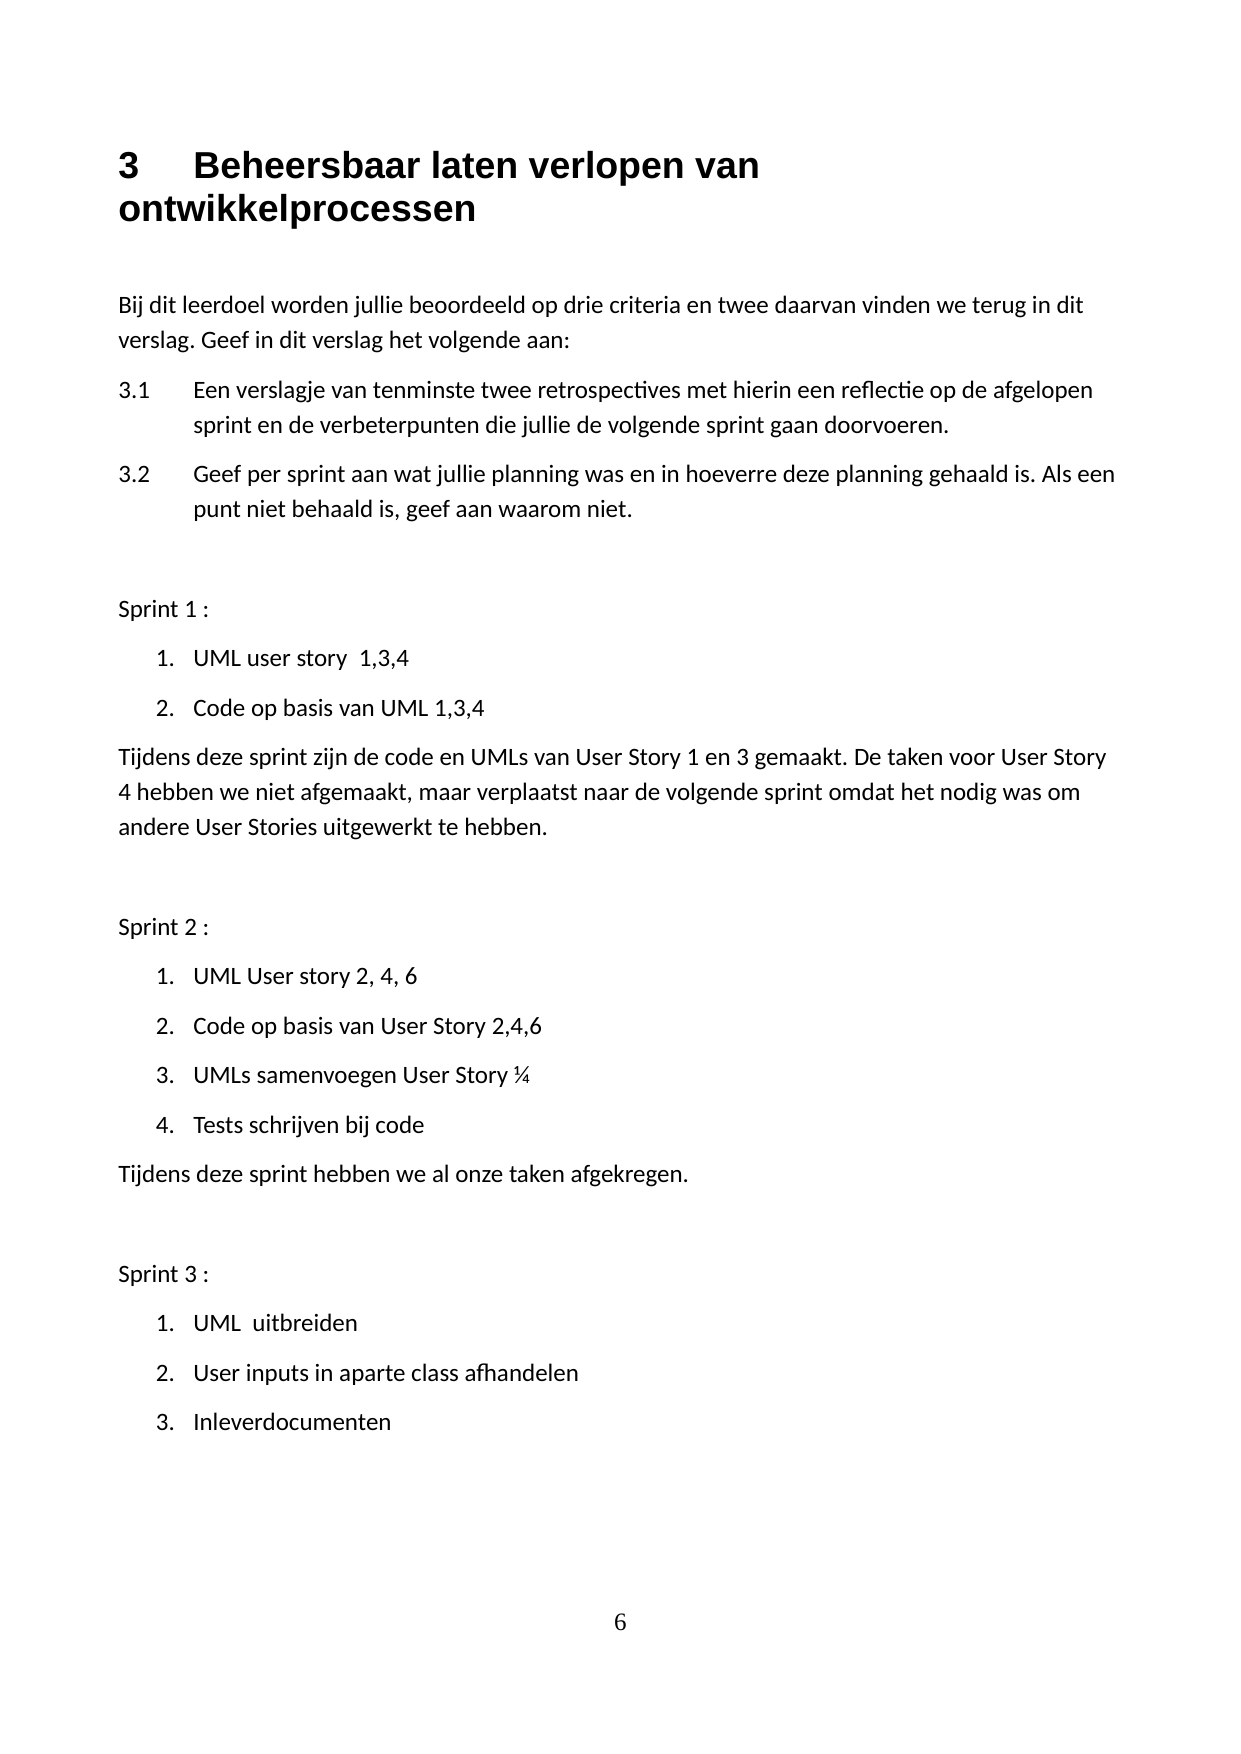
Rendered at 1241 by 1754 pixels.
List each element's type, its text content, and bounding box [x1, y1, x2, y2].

text 3.1 Een verslagje van tenminste twee retrospectives met hierin een reflectie op de afgelopen sprint en de verbeterpunten die jullie de volgende sprint gaan doorvoeren. [118, 374, 1122, 439]
text Tijdens deze sprint hebben we al onze taken afgekregen. [118, 1159, 1122, 1189]
list UML user story 1,3,4 [156, 642, 1122, 673]
text Tijdens deze sprint zijn de code en UMLs van User Story 1 en 3 gemaakt. De taken voor User Story 4 hebben we niet afgemaakt, maar verplaatst naar de volgende sprint omdat het nodig was om andere User Stories uitgewerkt te hebben. [118, 742, 1122, 842]
list Code op basis van User Story 2,4,6 [156, 1010, 1122, 1040]
text 3.2 Geef per sprint aan wat jullie planning was en in hoeverre deze planning gehaald is. Als een punt niet behaald is, geef aan waarom niet. [118, 459, 1122, 524]
list Tests schrijven bij code [156, 1109, 1122, 1139]
list Code op basis van UML 1,3,4 [156, 692, 1122, 722]
text Sprint 1 : [118, 593, 1122, 623]
list UML uitbreiden [156, 1307, 1122, 1338]
list UML User story 2, 4, 6 [156, 960, 1122, 991]
text Bij dit leerdoel worden jullie beoordeeld op drie criteria en twee daarvan vinden we terug in dit verslag. Geef in dit verslag het volgende aan: [118, 289, 1122, 355]
list User inputs in aparte class afhandelen [156, 1357, 1122, 1387]
text Sprint 3 : [118, 1258, 1122, 1288]
subtitle Beheersbaar laten verlopen van ontwikkelprocessen [118, 143, 1122, 229]
text Sprint 2 : [118, 911, 1122, 941]
list Inleverdocumenten [156, 1407, 1122, 1437]
list UMLs samenvoegen User Story ¼ [156, 1059, 1122, 1090]
